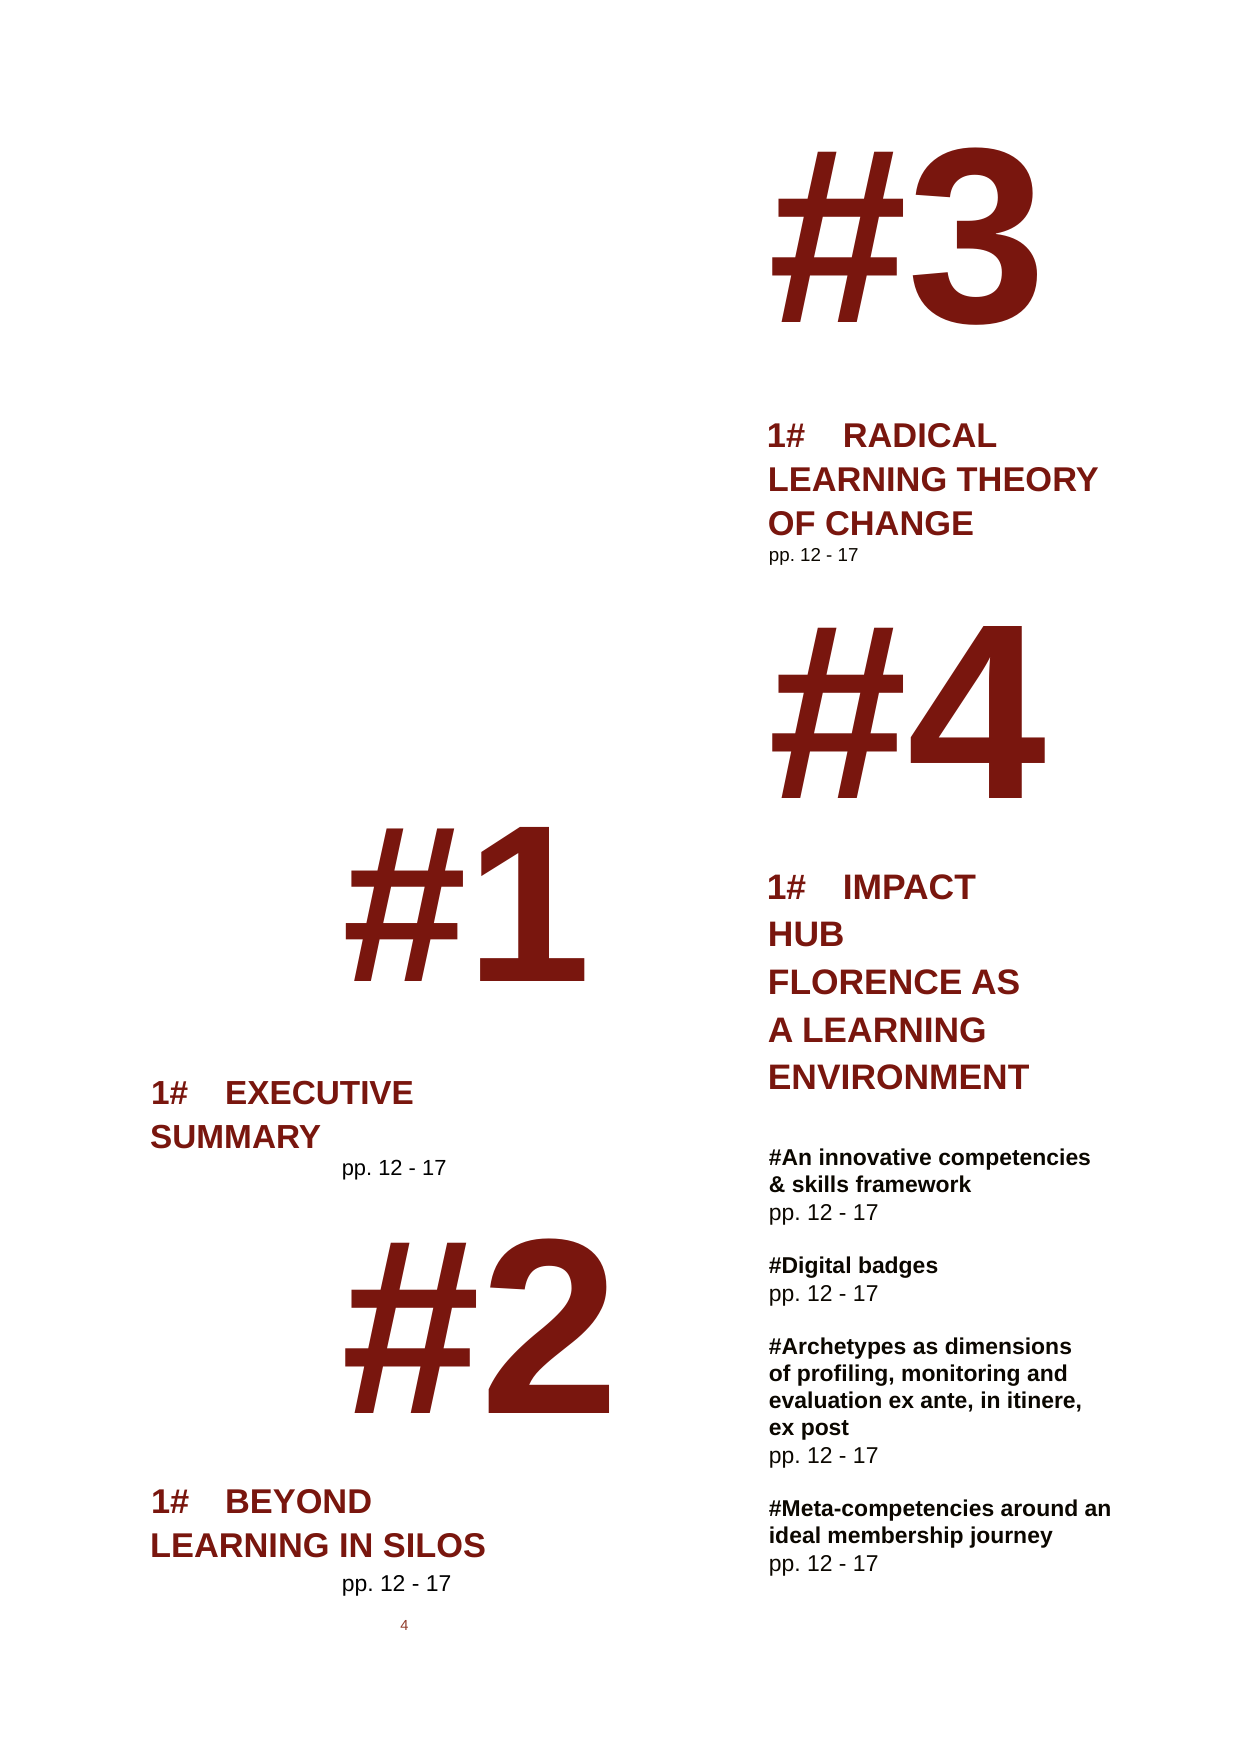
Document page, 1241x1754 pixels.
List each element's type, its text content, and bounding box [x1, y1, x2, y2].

text #3 [769, 87, 1167, 375]
text #Digital badges [769, 1252, 1167, 1278]
list EXECUTIVE SUMMARY [150, 1073, 567, 1155]
text pp. 12 - 17 [769, 1442, 1167, 1468]
text #4 [769, 564, 1167, 852]
list IMPACT HUB FLORENCE AS A LEARNING ENVIRONMENT [767, 866, 1031, 1097]
text #An innovative competencies & skills framework [769, 1143, 1110, 1197]
text pp. 12 - 17 [342, 1569, 693, 1596]
text pp. 12 - 17 [769, 1199, 1167, 1225]
list RADICAL LEARNING THEORY OF CHANGE [767, 415, 1104, 543]
text #Meta-competencies around an ideal membership journey [769, 1494, 1119, 1548]
text #2 [342, 1179, 693, 1467]
text pp. 12 - 17 [769, 1550, 1167, 1576]
list BEYOND LEARNING IN SILOS [150, 1481, 525, 1565]
text pp. 12 - 17 [769, 548, 1167, 564]
text pp. 12 - 17 [769, 1280, 1167, 1306]
text #Archetypes as dimensions of profiling, monitoring and evaluation ex ante, in itinere, ex post [769, 1333, 1087, 1441]
text #1 [241, 771, 693, 1029]
text 4 [400, 1616, 440, 1633]
text pp. 12 - 17 [342, 1160, 693, 1179]
